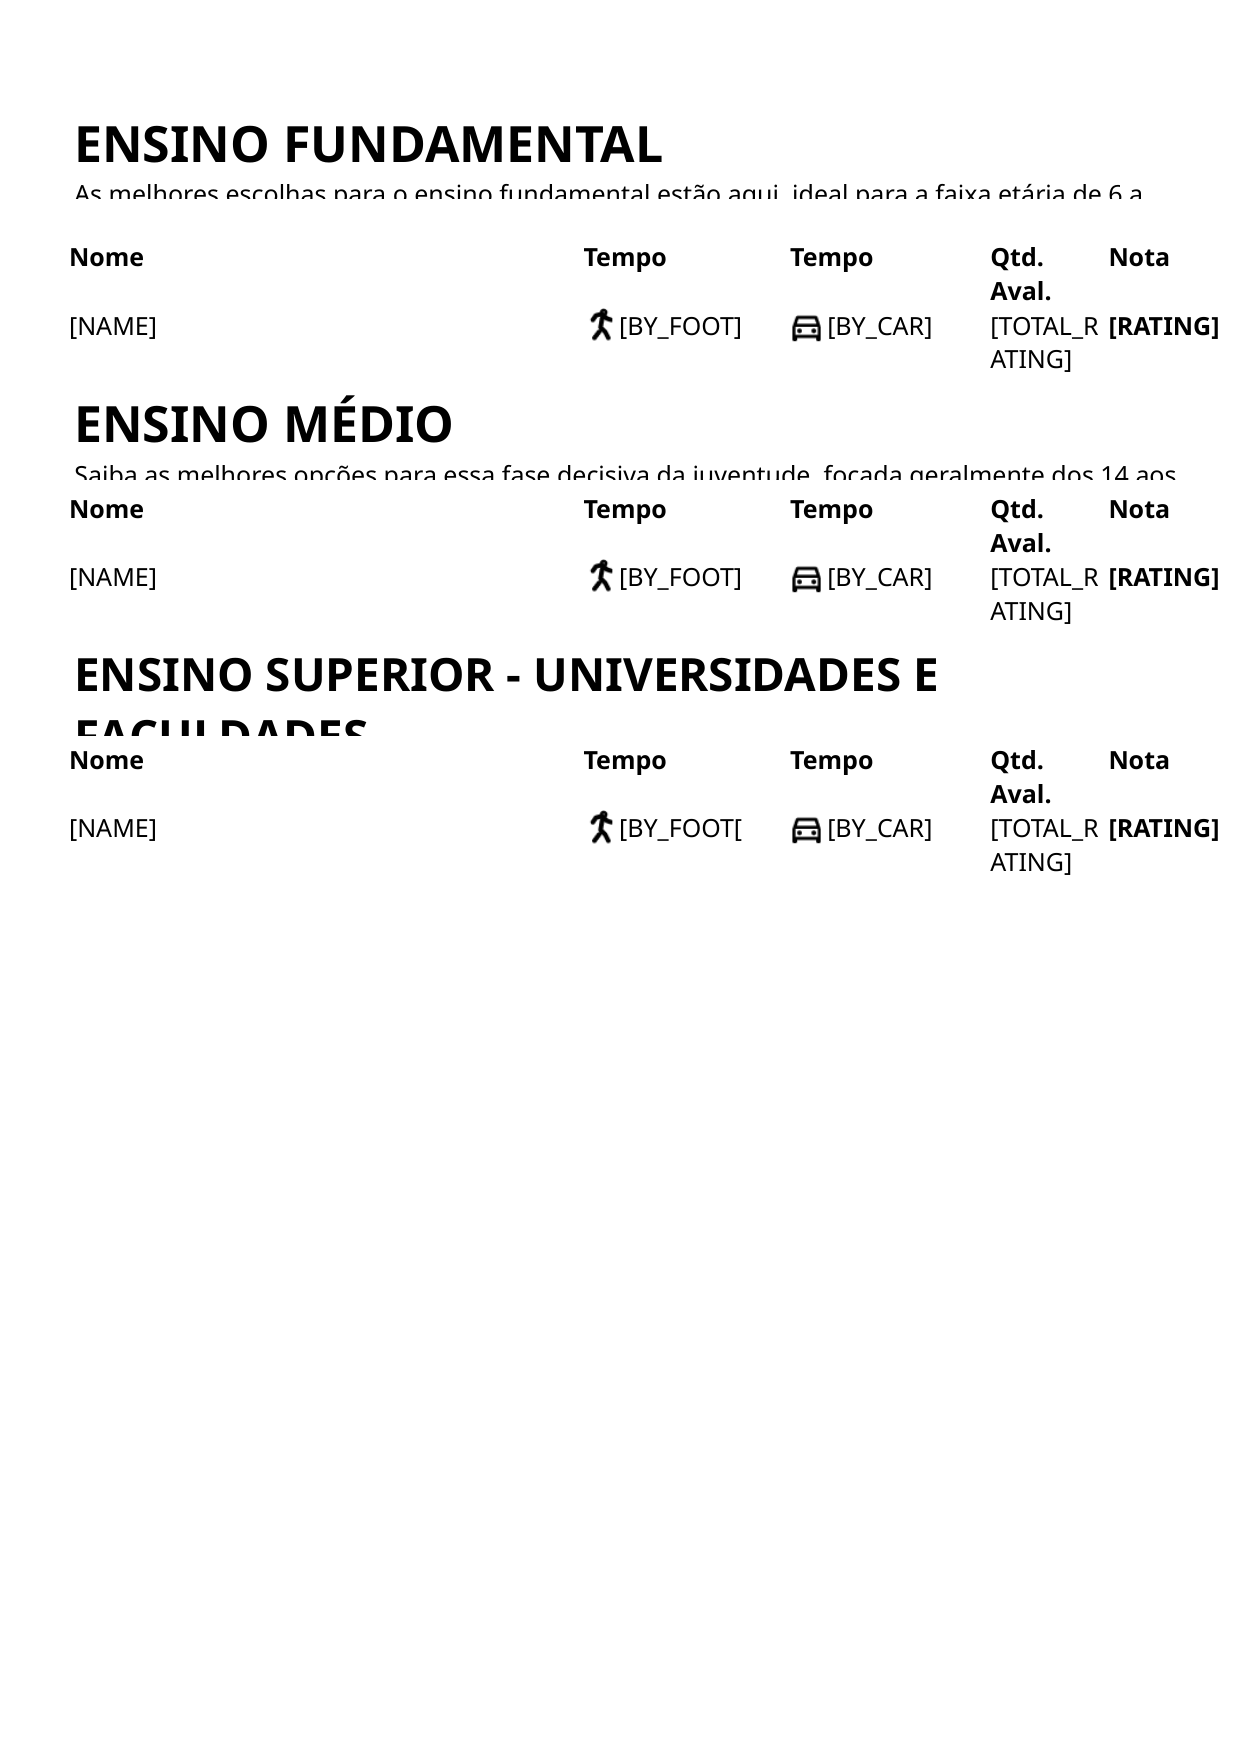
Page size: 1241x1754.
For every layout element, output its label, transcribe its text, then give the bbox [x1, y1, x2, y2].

text ENSINO MÉDIO [74, 389, 1208, 457]
text ENSINO FUNDAMENTAL [74, 109, 1163, 177]
table_header Tempo [784, 240, 990, 308]
table_cell [NAME] [69, 559, 577, 627]
table_header Nota [1108, 240, 1226, 308]
table_cell [RATING] [1108, 811, 1226, 879]
table_cell [BY_FOOT] [577, 308, 783, 376]
text As melhores escolhas para o ensino fundamental estão aqui, ideal para a faixa etária de 6 a 14 anos. [74, 177, 1163, 199]
table_header Qtd. Aval. [990, 743, 1108, 811]
table_header Nome [69, 491, 577, 559]
table_header Nota [1108, 491, 1226, 559]
picture [576, 559, 613, 595]
table_cell [BY_FOOT] [577, 559, 783, 627]
table_cell [RATING] [1108, 308, 1226, 376]
picture [576, 308, 613, 344]
table_cell [BY_CAR] [784, 559, 990, 627]
picture [783, 810, 821, 848]
table_header Tempo [784, 743, 990, 811]
table_header Tempo [784, 491, 990, 559]
table_cell [NAME] [69, 308, 577, 376]
table_header Nome [69, 743, 577, 811]
table_cell [TOTAL_RATING] [990, 308, 1108, 376]
table_header Tempo [577, 240, 783, 308]
table_header Qtd. Aval. [990, 491, 1108, 559]
table_cell [TOTAL_RATING] [990, 559, 1108, 627]
table_header Nota [1108, 743, 1226, 811]
text ENSINO SUPERIOR - UNIVERSIDADES E FACULDADES [74, 642, 1208, 736]
table_cell [BY_FOOT[ [577, 811, 783, 879]
table_cell [RATING] [1108, 559, 1226, 627]
picture [783, 308, 821, 346]
table_cell [BY_CAR] [784, 308, 990, 376]
table_header Tempo [577, 491, 783, 559]
table_cell [NAME] [69, 811, 577, 879]
table_header Nome [69, 240, 577, 308]
picture [783, 559, 821, 597]
table_header Tempo [577, 743, 783, 811]
table_cell [TOTAL_RATING] [990, 811, 1108, 879]
picture [576, 810, 613, 847]
table_cell [BY_CAR] [784, 811, 990, 879]
text Saiba as melhores opções para essa fase decisiva da juventude, focada geralmente dos 14 aos 18 anos. [74, 457, 1208, 479]
table_header Qtd. Aval. [990, 240, 1108, 308]
